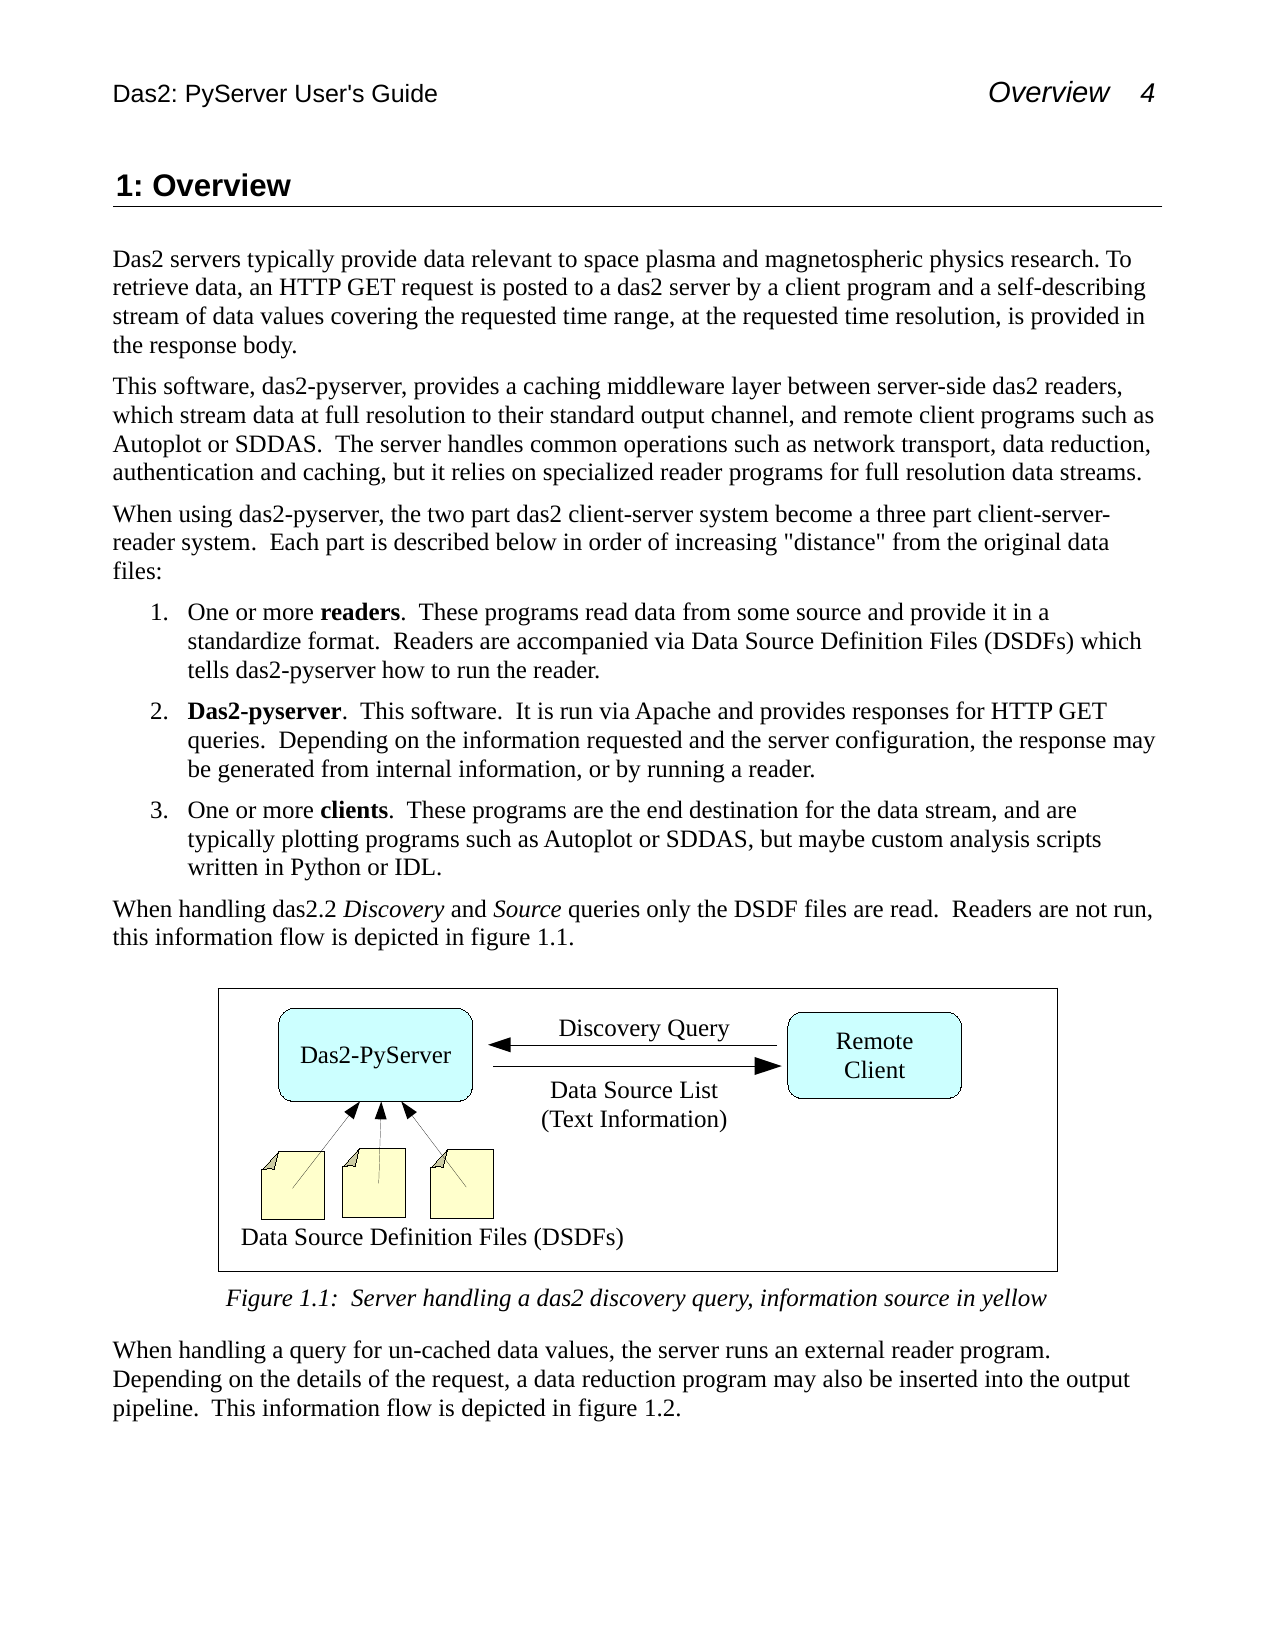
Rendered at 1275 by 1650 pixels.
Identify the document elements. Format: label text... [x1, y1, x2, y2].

text When handling das2.2 Discovery and Source queries only the DSDF files are read. Readers are not run, this information flow is depicted in figure 1.1. [112, 894, 1162, 951]
list One or more clients. These programs are the end destination for the data stream, and are typically plotting programs such as Autoplot or SDDAS, but maybe custom analysis scripts written in Python or IDL. [150, 795, 1162, 881]
list Das2-pyserver. This software. It is run via Apache and provides responses for HTTP GET queries. Depending on the information requested and the server configuration, the response may be generated from internal information, or by running a reader. [150, 696, 1162, 782]
text When handling a query for un-cached data values, the server runs an external reader program. Depending on the details of the request, a data reduction program may also be inserted into the output pipeline. This information flow is depicted in figure 1.2. [112, 1336, 1162, 1422]
text Figure 1.1: Server handling a das2 discovery query, information source in yellow [112, 976, 1162, 1312]
text This software, das2-pyserver, provides a caching middleware layer between server-side das2 readers, which stream data at full resolution to their standard output channel, and remote client programs such as Autoplot or SDDAS. The server handles common operations such as network transport, data reduction, authentication and caching, but it relies on specialized reader programs for full resolution data streams. [112, 371, 1162, 486]
text Das2 servers typically provide data relevant to space plasma and magnetospheric physics research. To retrieve data, an HTTP GET request is posted to a das2 server by a client program and a self-describing stream of data values covering the requested time range, at the requested time resolution, is provided in the response body. [112, 244, 1162, 359]
list One or more readers. These programs read data from some source and provide it in a standardize format. Readers are accompanied via Data Source Definition Files (DSDFs) which tells das2-pyserver how to run the reader. [150, 597, 1162, 684]
text When using das2-pyserver, the two part das2 client-server system become a three part client-server-reader system. Each part is described below in order of increasing "distance" from the original data files: [112, 499, 1162, 585]
subtitle Overview [112, 164, 1162, 206]
